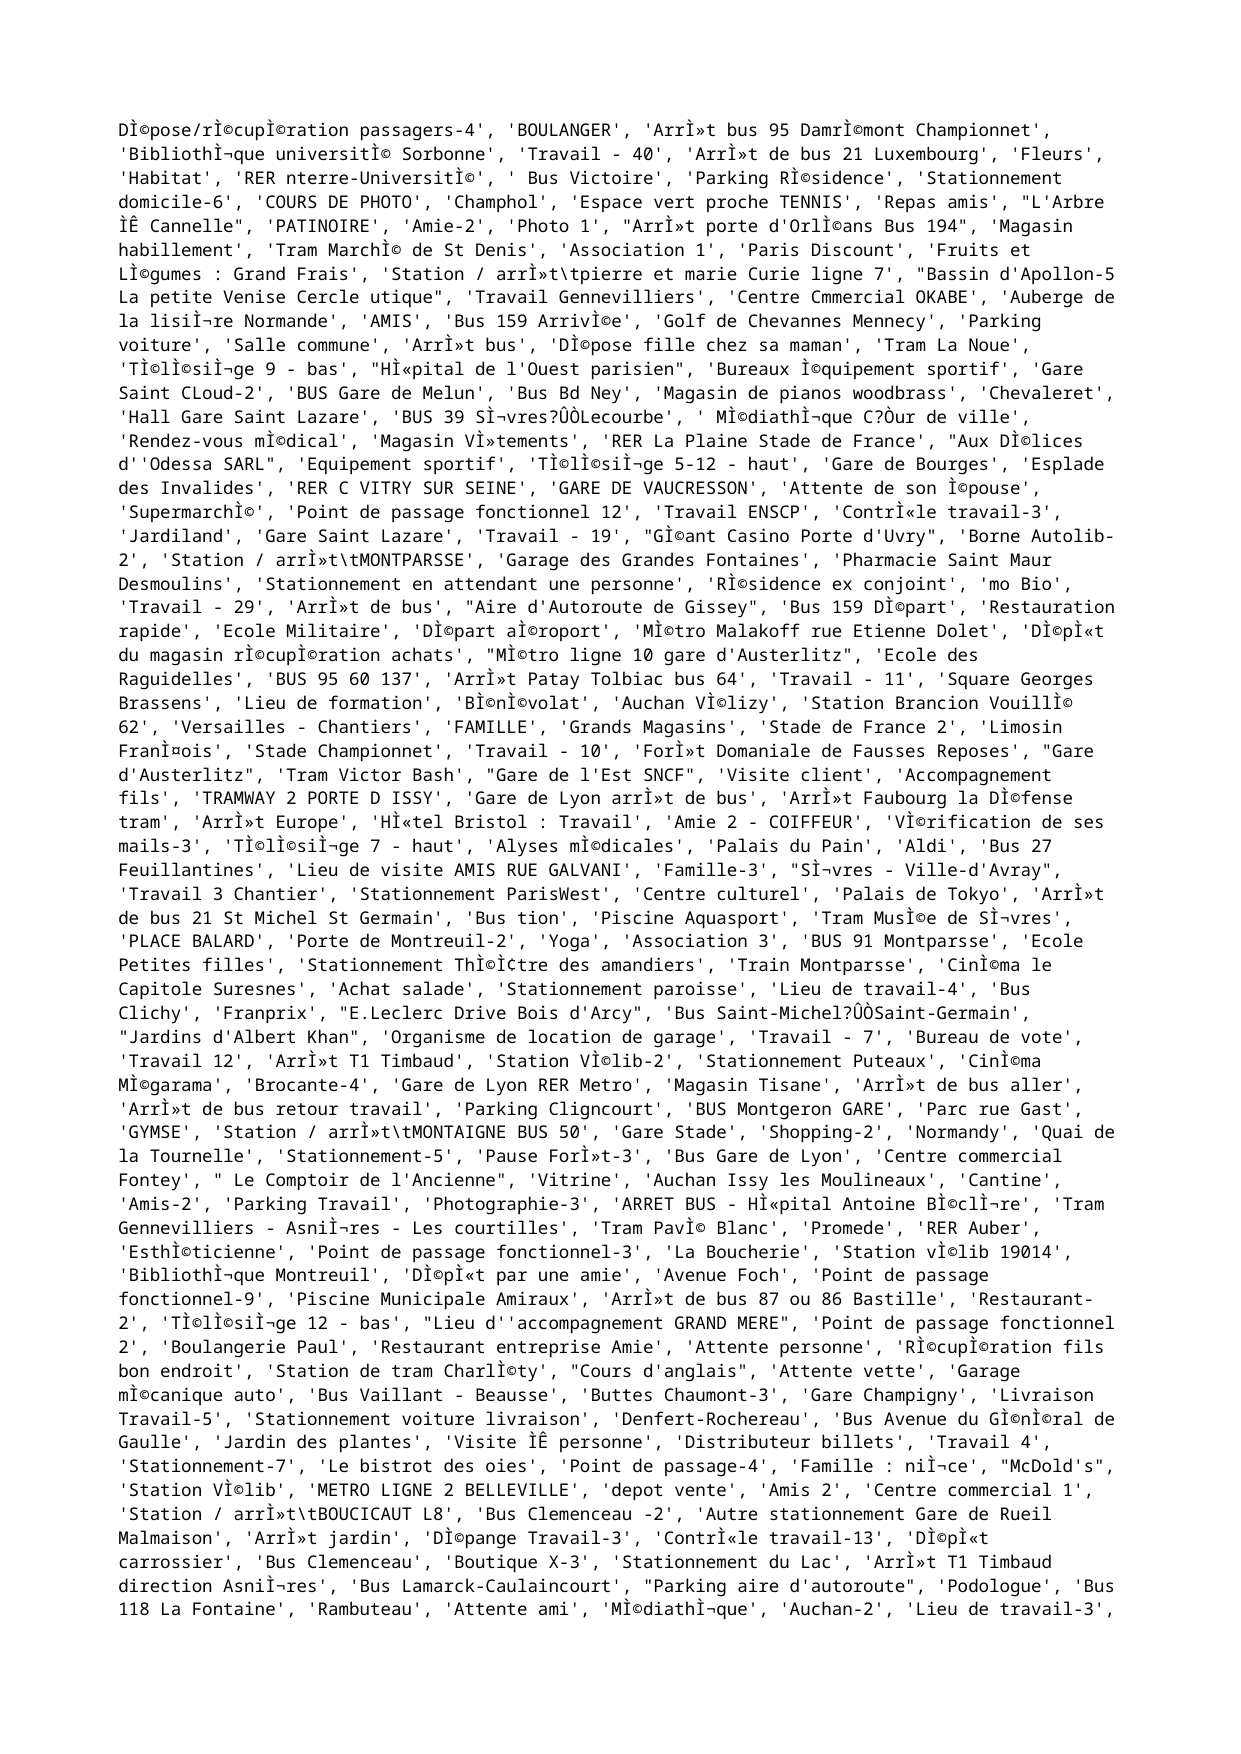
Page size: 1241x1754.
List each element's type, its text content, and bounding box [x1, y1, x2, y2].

text DÌ©pose/rÌ©cupÌ©ration passagers-4', 'BOULANGER', 'ArrÌ»t bus 95 DamrÌ©mont Championnet', 'BibliothÌ¬que universitÌ© Sorbonne', 'Travail - 40', 'ArrÌ»t de bus 21 Luxembourg', 'Fleurs', 'Habitat', 'RER nterre-UniversitÌ©', ' Bus Victoire', 'Parking RÌ©sidence', 'Stationnement domicile-6', 'COURS DE PHOTO', 'Champhol', 'Espace vert proche TENNIS', 'Repas amis', "L'Arbre ÌÊ Cannelle", 'PATINOIRE', 'Amie-2', 'Photo 1', "ArrÌ»t porte d'OrlÌ©ans Bus 194", 'Magasin habillement', 'Tram MarchÌ© de St Denis', 'Association 1', 'Paris Discount', 'Fruits et LÌ©gumes : Grand Frais', 'Station / arrÌ»t\tpierre et marie Curie ligne 7', "Bassin d'Apollon-5 La petite Venise Cercle utique", 'Travail Gennevilliers', 'Centre Cmmercial OKABE', 'Auberge de la lisiÌ¬re Normande', 'AMIS', 'Bus 159 ArrivÌ©e', 'Golf de Chevannes Mennecy', 'Parking voiture', 'Salle commune', 'ArrÌ»t bus', 'DÌ©pose fille chez sa maman', 'Tram La Noue', 'TÌ©lÌ©siÌ¬ge 9 - bas', "HÌ«pital de l'Ouest parisien", 'Bureaux Ì©quipement sportif', 'Gare Saint CLoud-2', 'BUS Gare de Melun', 'Bus Bd Ney', 'Magasin de pianos woodbrass', 'Chevaleret', 'Hall Gare Saint Lazare', 'BUS 39 SÌ¬vres?ÛÒLecourbe', ' MÌ©diathÌ¬que C?Òur de ville', 'Rendez-vous mÌ©dical', 'Magasin VÌ»tements', 'RER La Plaine Stade de France', "Aux DÌ©lices d''Odessa SARL", 'Equipement sportif', 'TÌ©lÌ©siÌ¬ge 5-12 - haut', 'Gare de Bourges', 'Esplade des Invalides', 'RER C VITRY SUR SEINE', 'GARE DE VAUCRESSON', 'Attente de son Ì©pouse', 'SupermarchÌ©', 'Point de passage fonctionnel 12', 'Travail ENSCP', 'ContrÌ«le travail-3', 'Jardiland', 'Gare Saint Lazare', 'Travail - 19', "GÌ©ant Casino Porte d'Uvry", 'Borne Autolib-2', 'Station / arrÌ»t\tMONTPARSSE', 'Garage des Grandes Fontaines', 'Pharmacie Saint Maur Desmoulins', 'Stationnement en attendant une personne', 'RÌ©sidence ex conjoint', 'mo Bio', 'Travail - 29', 'ArrÌ»t de bus', "Aire d'Autoroute de Gissey", 'Bus 159 DÌ©part', 'Restauration rapide', 'Ecole Militaire', 'DÌ©part aÌ©roport', 'MÌ©tro Malakoff rue Etienne Dolet', 'DÌ©pÌ«t du magasin rÌ©cupÌ©ration achats', "MÌ©tro ligne 10 gare d'Austerlitz", 'Ecole des Raguidelles', 'BUS 95 60 137', 'ArrÌ»t Patay Tolbiac bus 64', 'Travail - 11', 'Square Georges Brassens', 'Lieu de formation', 'BÌ©nÌ©volat', 'Auchan VÌ©lizy', 'Station Brancion VouillÌ© 62', 'Versailles - Chantiers', 'FAMILLE', 'Grands Magasins', 'Stade de France 2', 'Limosin FranÌ¤ois', 'Stade Championnet', 'Travail - 10', 'ForÌ»t Domaniale de Fausses Reposes', "Gare d'Austerlitz", 'Tram Victor Bash', "Gare de l'Est SNCF", 'Visite client', 'Accompagnement fils', 'TRAMWAY 2 PORTE D ISSY', 'Gare de Lyon arrÌ»t de bus', 'ArrÌ»t Faubourg la DÌ©fense tram', 'ArrÌ»t Europe', 'HÌ«tel Bristol : Travail', 'Amie 2 - COIFFEUR', 'VÌ©rification de ses mails-3', 'TÌ©lÌ©siÌ¬ge 7 - haut', 'Alyses mÌ©dicales', 'Palais du Pain', 'Aldi', 'Bus 27 Feuillantines', 'Lieu de visite AMIS RUE GALVANI', 'Famille-3', "SÌ¬vres - Ville-d'Avray", 'Travail 3 Chantier', 'Stationnement ParisWest', 'Centre culturel', 'Palais de Tokyo', 'ArrÌ»t de bus 21 St Michel St Germain', 'Bus tion', 'Piscine Aquasport', 'Tram MusÌ©e de SÌ¬vres', 'PLACE BALARD', 'Porte de Montreuil-2', 'Yoga', 'Association 3', 'BUS 91 Montparsse', 'Ecole Petites filles', 'Stationnement ThÌ©Ì¢tre des amandiers', 'Train Montparsse', 'CinÌ©ma le Capitole Suresnes', 'Achat salade', 'Stationnement paroisse', 'Lieu de travail-4', 'Bus Clichy', 'Franprix', "E.Leclerc Drive Bois d'Arcy", 'Bus Saint-Michel?ÛÒSaint-Germain', "Jardins d'Albert Khan", 'Organisme de location de garage', 'Travail - 7', 'Bureau de vote', 'Travail 12', 'ArrÌ»t T1 Timbaud', 'Station VÌ©lib-2', 'Stationnement Puteaux', 'CinÌ©ma MÌ©garama', 'Brocante-4', 'Gare de Lyon RER Metro', 'Magasin Tisane', 'ArrÌ»t de bus aller', 'ArrÌ»t de bus retour travail', 'Parking Cligncourt', 'BUS Montgeron GARE', 'Parc rue Gast', 'GYMSE', 'Station / arrÌ»t\tMONTAIGNE BUS 50', 'Gare Stade', 'Shopping-2', 'Normandy', 'Quai de la Tournelle', 'Stationnement-5', 'Pause ForÌ»t-3', 'Bus Gare de Lyon', 'Centre commercial Fontey', " Le Comptoir de l'Ancienne", 'Vitrine', 'Auchan Issy les Moulineaux', 'Cantine', 'Amis-2', 'Parking Travail', 'Photographie-3', 'ARRET BUS - HÌ«pital Antoine BÌ©clÌ¬re', 'Tram Gennevilliers - AsniÌ¬res - Les courtilles', 'Tram PavÌ© Blanc', 'Promede', 'RER Auber', 'EsthÌ©ticienne', 'Point de passage fonctionnel-3', 'La Boucherie', 'Station vÌ©lib 19014', 'BibliothÌ¬que Montreuil', 'DÌ©pÌ«t par une amie', 'Avenue Foch', 'Point de passage fonctionnel-9', 'Piscine Municipale Amiraux', 'ArrÌ»t de bus 87 ou 86 Bastille', 'Restaurant-2', 'TÌ©lÌ©siÌ¬ge 12 - bas', "Lieu d''accompagnement GRAND MERE", 'Point de passage fonctionnel 2', 'Boulangerie Paul', 'Restaurant entreprise Amie', 'Attente personne', 'RÌ©cupÌ©ration fils bon endroit', 'Station de tram CharlÌ©ty', "Cours d'anglais", 'Attente vette', 'Garage mÌ©canique auto', 'Bus Vaillant - Beausse', 'Buttes Chaumont-3', 'Gare Champigny', 'Livraison Travail-5', 'Stationnement voiture livraison', 'Denfert-Rochereau', 'Bus Avenue du GÌ©nÌ©ral de Gaulle', 'Jardin des plantes', 'Visite ÌÊ personne', 'Distributeur billets', 'Travail 4', 'Stationnement-7', 'Le bistrot des oies', 'Point de passage-4', 'Famille : niÌ¬ce', "McDold's", 'Station VÌ©lib', 'METRO LIGNE 2 BELLEVILLE', 'depot vente', 'Amis 2', 'Centre commercial 1', 'Station / arrÌ»t\tBOUCICAUT L8', 'Bus Clemenceau -2', 'Autre stationnement Gare de Rueil Malmaison', 'ArrÌ»t jardin', 'DÌ©pange Travail-3', 'ContrÌ«le travail-13', 'DÌ©pÌ«t carrossier', 'Bus Clemenceau', 'Boutique X-3', 'Stationnement du Lac', 'ArrÌ»t T1 Timbaud direction AsniÌ¬res', 'Bus Lamarck-Caulaincourt', "Parking aire d'autoroute", 'Podologue', 'Bus 118 La Fontaine', 'Rambuteau', 'Attente ami', 'MÌ©diathÌ¬que', 'Auchan-2', 'Lieu de travail-3', [118, 118, 1122, 1621]
